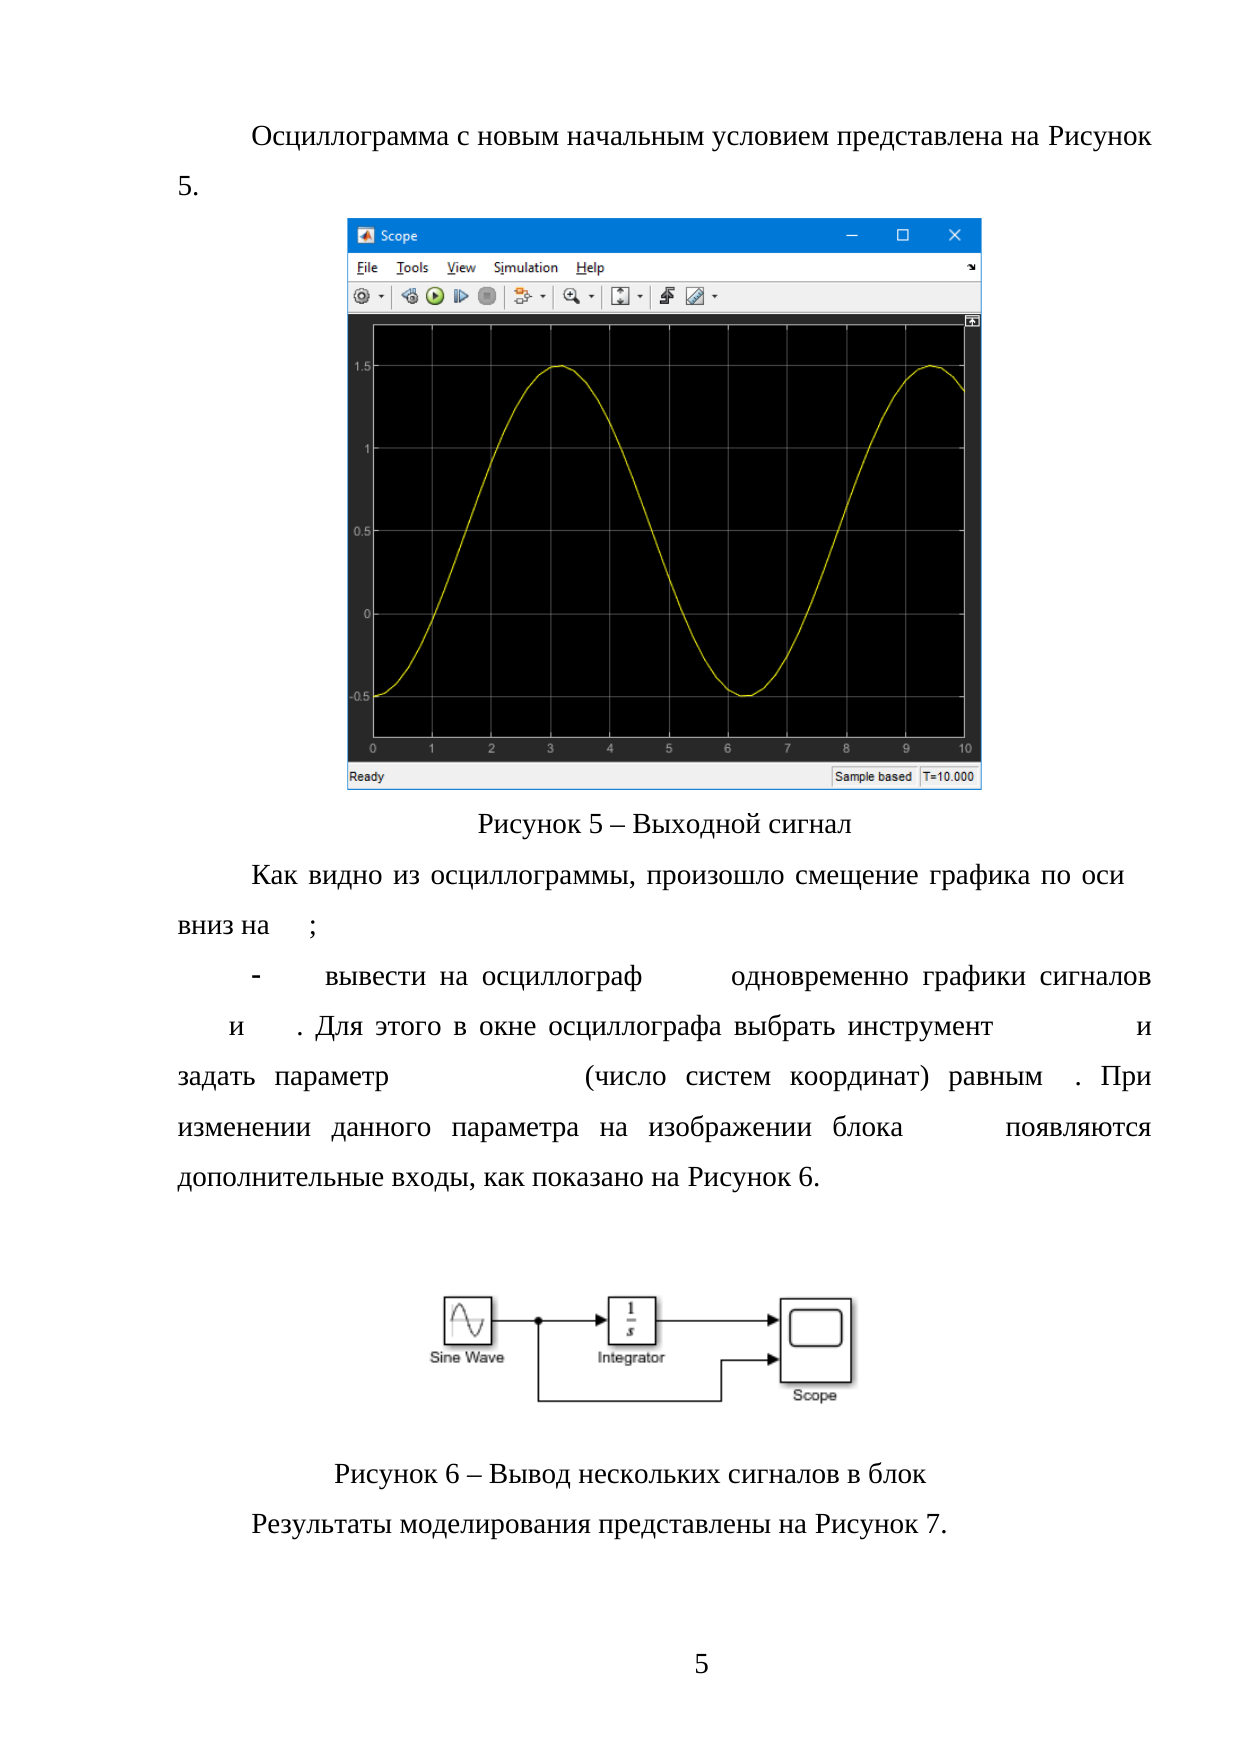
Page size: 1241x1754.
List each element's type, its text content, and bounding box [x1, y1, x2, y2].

list вывести на осциллограф одновременно графики сигналов и . Для этого в окне осциллографа выбрать инструмент и задать параметр (число систем координат) равным . При изменении данного параметра на изображении блока появляются дополнительные входы, как показано на рисунок 6. [177, 958, 1152, 1192]
text Как видно из осциллограммы, произошло смещение графика по оси вниз на ; [177, 857, 1152, 941]
text Рисунок 6 – Вывод нескольких сигналов в блок [177, 1456, 1152, 1489]
text Осциллограмма с новым начальным условием представлена на рисунок 5. [177, 118, 1152, 202]
picture [347, 218, 982, 790]
picture [405, 1259, 924, 1440]
text Рисунок 5 – Выходной сигнал [177, 807, 1152, 840]
text Результаты моделирования представлены на рисунок 7. [177, 1506, 1152, 1540]
